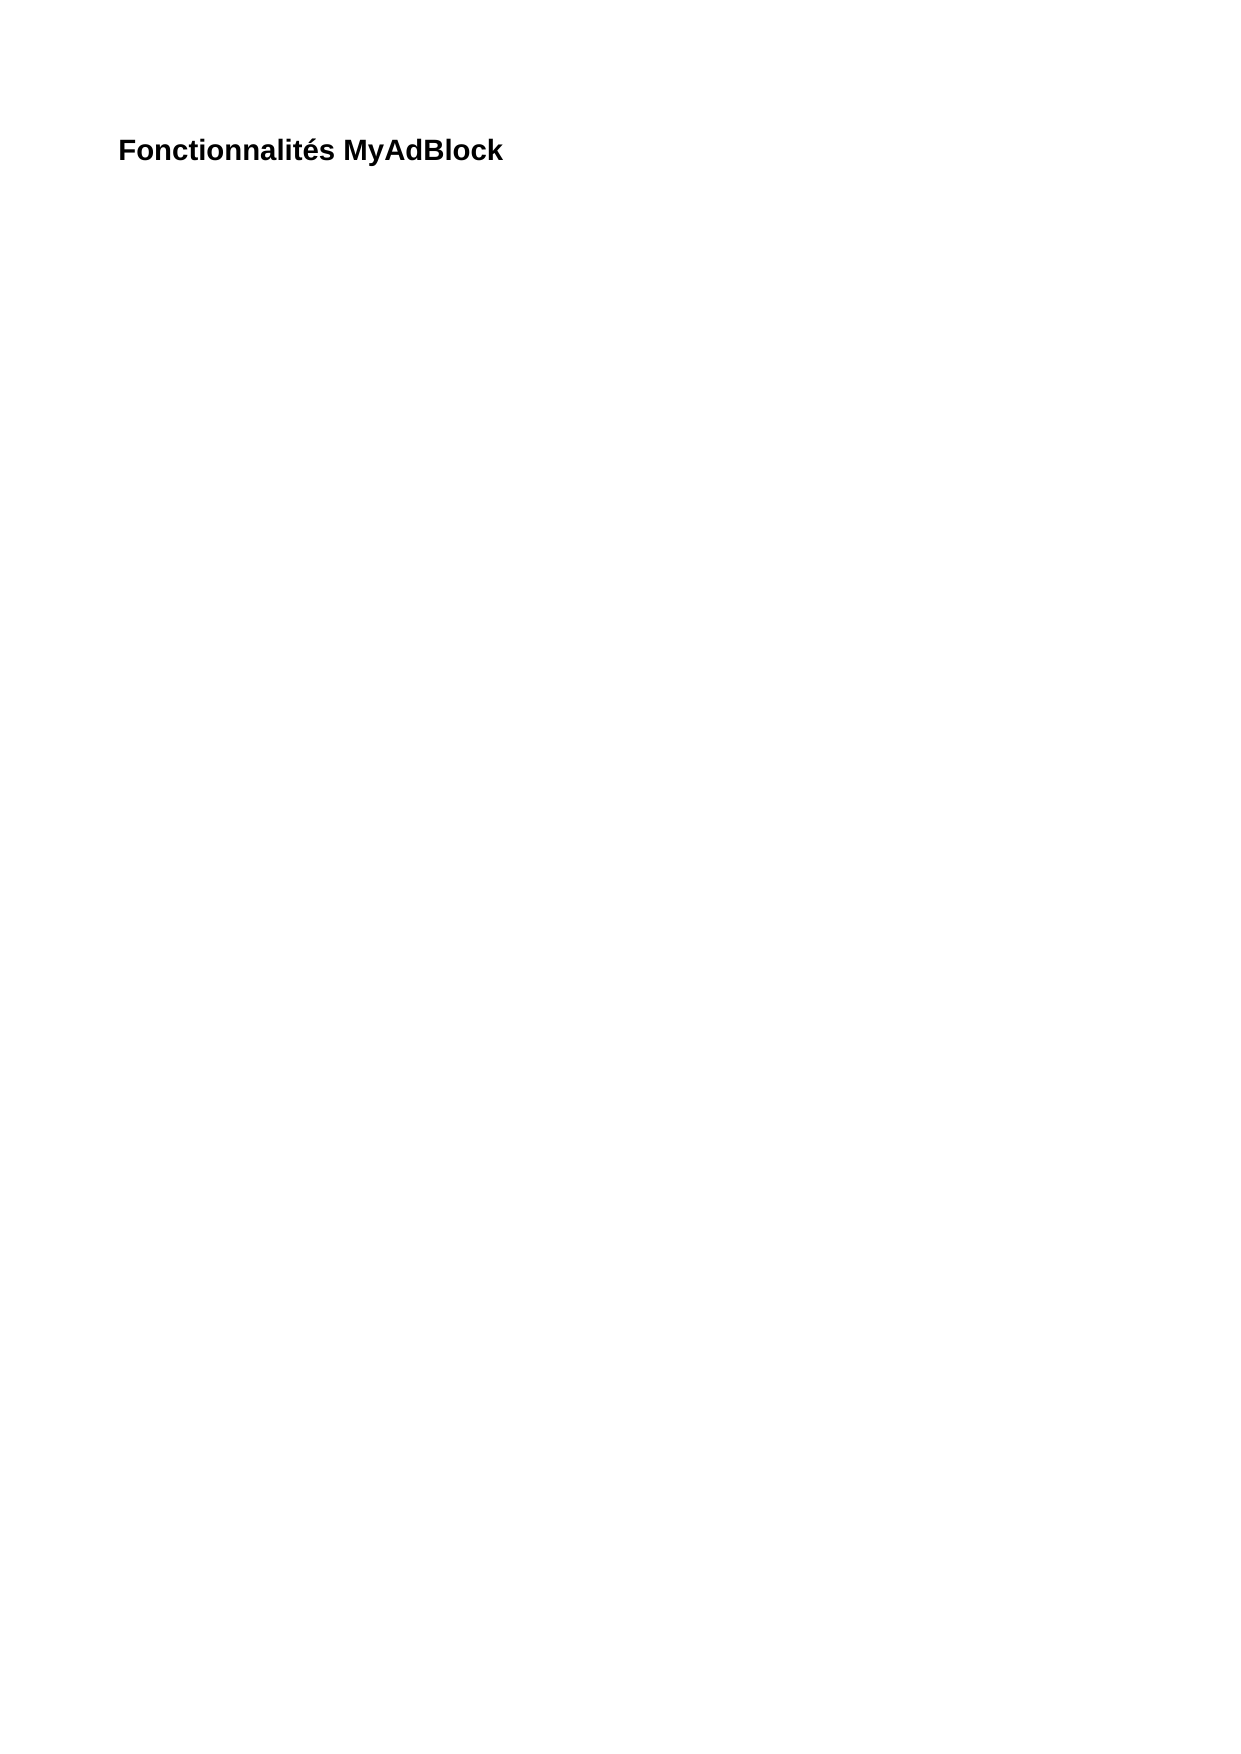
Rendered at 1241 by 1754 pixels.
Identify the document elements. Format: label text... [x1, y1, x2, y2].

subtitle Fonctionnalités MyAdBlock [118, 133, 1122, 166]
